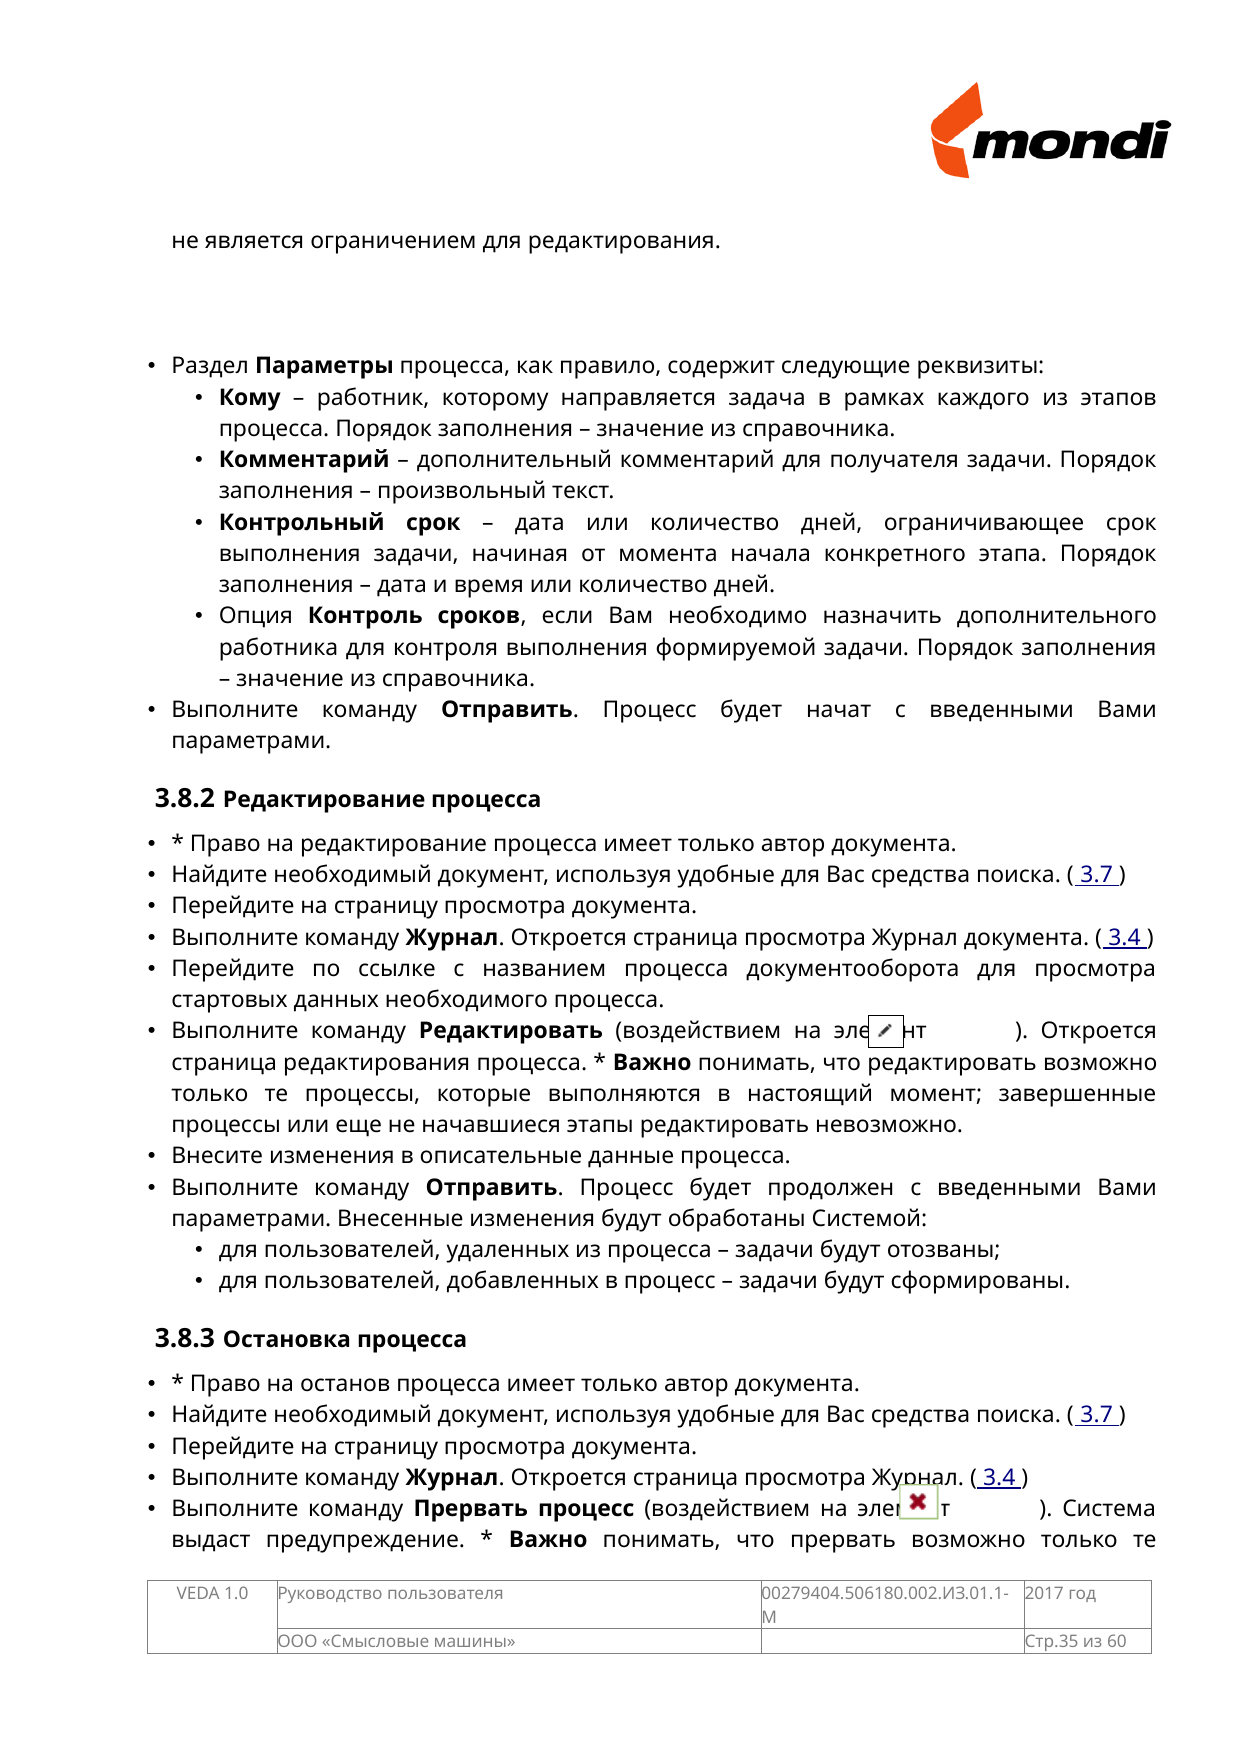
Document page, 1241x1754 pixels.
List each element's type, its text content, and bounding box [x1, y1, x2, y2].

list Контрольный срок – дата или количество дней, ограничивающее срок выполнения задачи, начиная от момента начала конкретного этапа. Порядок заполнения – дата и время или количество дней. [195, 506, 1157, 599]
picture [871, 1018, 900, 1045]
list Раздел Параметры процесса, как правило, содержит следующие реквизиты: [148, 349, 1157, 381]
list Выполните команду Отправить. Процесс будет начат с введенными Вами параметрами. [148, 693, 1157, 756]
list Опция Контроль сроков, если Вам необходимо назначить дополнительного работника для контроля выполнения формируемой задачи. Порядок заполнения – значение из справочника. [195, 599, 1157, 693]
list Внесите изменения в описательные данные процесса. [148, 1139, 1157, 1171]
list для пользователей, добавленных в процесс – задачи будут сформированы. [195, 1264, 1157, 1296]
list * Право на останов процесса имеет только автор документа. [148, 1367, 1157, 1398]
list Найдите необходимый документ, используя удобные для Вас средства поиска. (3.7) [148, 858, 1157, 889]
list * Право на редактирование процесса имеет только автор документа. [148, 827, 1157, 858]
list для пользователей, удаленных из процесса – задачи будут отозваны; [195, 1233, 1157, 1264]
list не является ограничением для редактирования. [148, 224, 1157, 256]
list Выполните команду Отправить. Процесс будет продолжен с введенными Вами параметрами. Внесенные изменения будут обработаны Системой: [148, 1171, 1157, 1233]
picture [899, 1484, 942, 1523]
list Кому – работник, которому направляется задача в рамках каждого из этапов процесса. Порядок заполнения – значение из справочника. [195, 381, 1157, 443]
list Выполните команду Редактировать (воздействием на элемент ). Откроется страница редактирования процесса. * Важно понимать, что редактировать возможно только те процессы, которые выполняются в настоящий момент; завершенные процессы или еще не начавшиеся этапы редактировать невозможно. [148, 1014, 1157, 1139]
list Выполните команду Прервать процесс (воздействием на элемент ). Система выдаст предупреждение. * Важно понимать, что прервать возможно только те [148, 1492, 1157, 1554]
list Выполните команду Журнал. Откроется страница просмотра Журнал документа. (3.4) [148, 921, 1157, 952]
subtitle Остановка процесса [148, 1319, 1157, 1355]
list Перейдите на страницу просмотра документа. [148, 1429, 1157, 1461]
list Найдите необходимый документ, используя удобные для Вас средства поиска. (3.7) [148, 1398, 1157, 1429]
list Комментарий – дополнительный комментарий для получателя задачи. Порядок заполнения – произвольный текст. [195, 443, 1157, 506]
list Выполните команду Журнал. Откроется страница просмотра Журнал. (3.4) [148, 1461, 1157, 1492]
subtitle Редактирование процесса [148, 779, 1157, 815]
list Перейдите на страницу просмотра документа. [148, 889, 1157, 921]
picture [921, 76, 1181, 188]
list Перейдите по ссылке с названием процесса документооборота для просмотра стартовых данных необходимого процесса. [148, 952, 1157, 1014]
